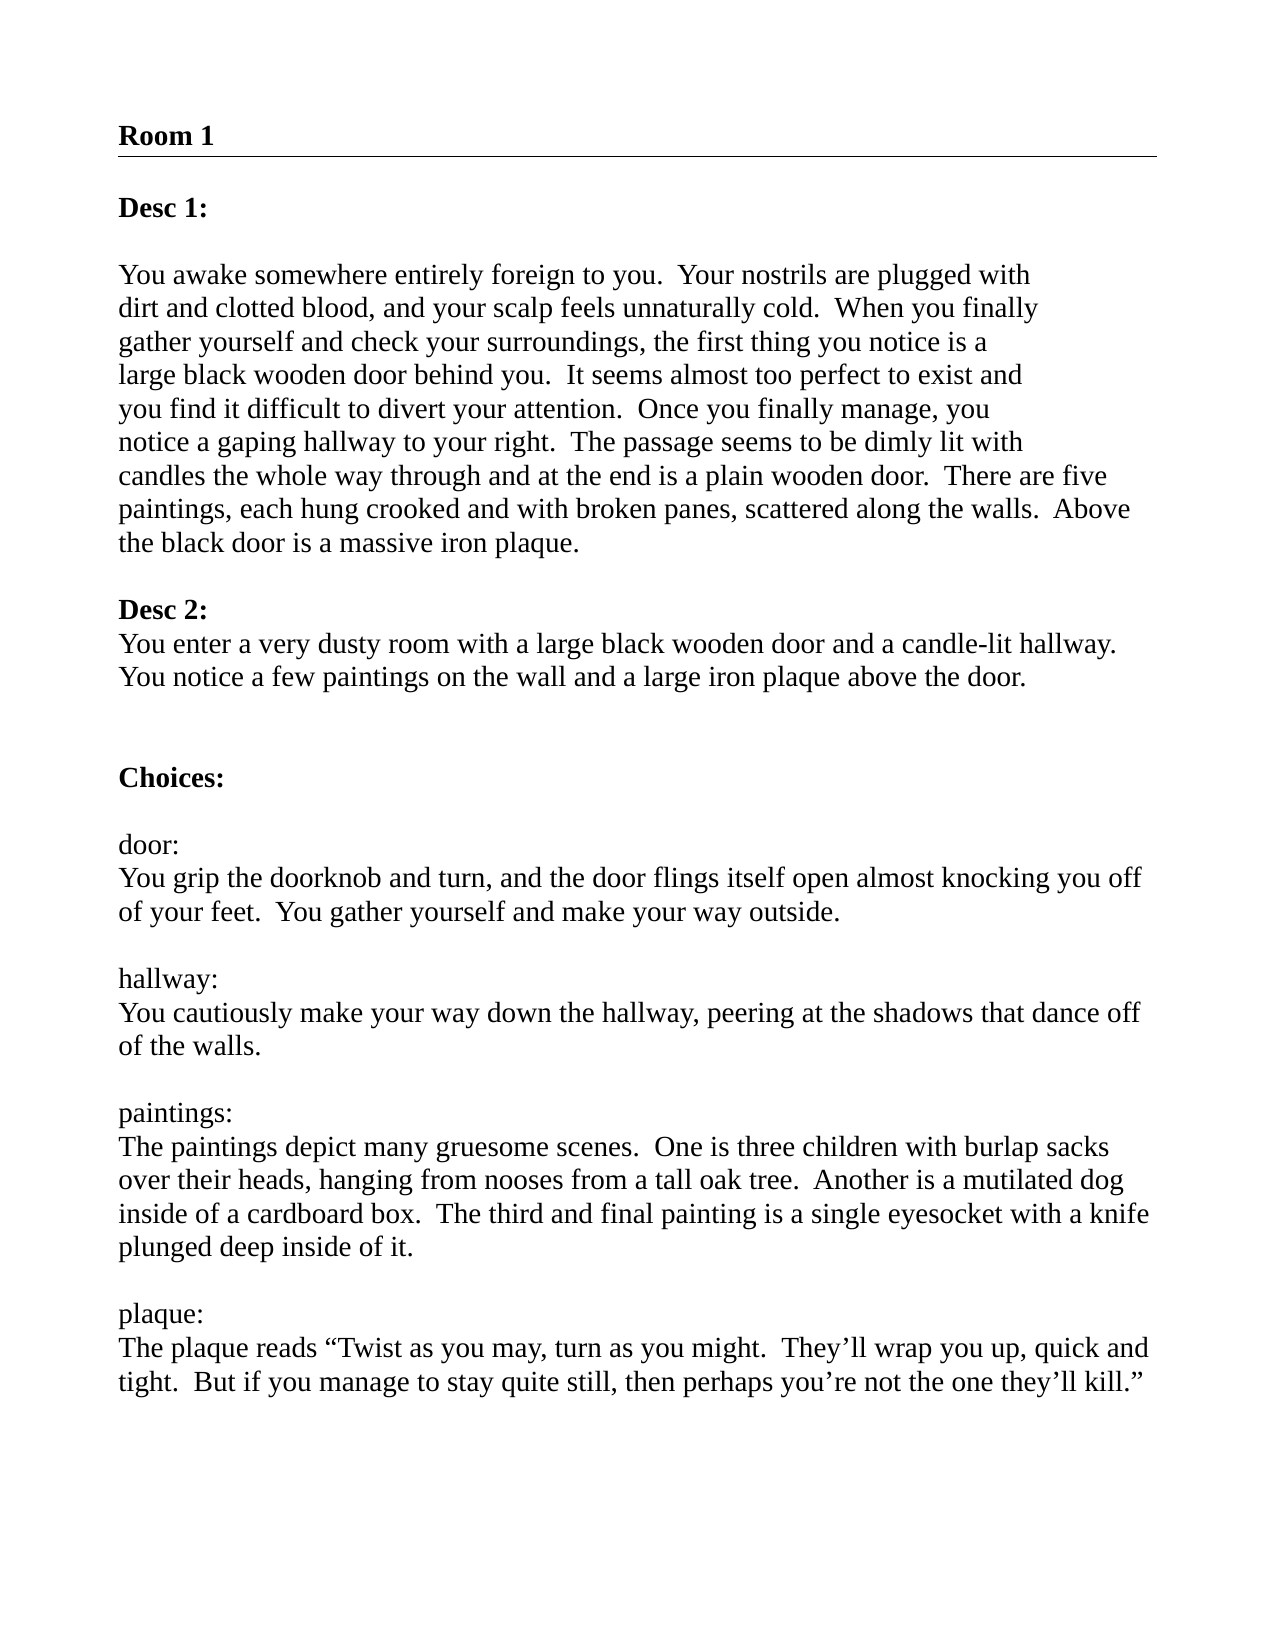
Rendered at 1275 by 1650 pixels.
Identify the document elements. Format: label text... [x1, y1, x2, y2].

text paintings: [118, 1095, 1157, 1129]
text gather yourself and check your surroundings, the first thing you notice is a [118, 324, 1157, 357]
text You cautiously make your way down the hallway, peering at the shadows that dance off of the walls. [118, 995, 1157, 1062]
text The plaque reads “Twist as you may, turn as you might. They’ll wrap you up, quick and tight. But if you manage to stay quite still, then perhaps you’re not the one they’ll kill.” [118, 1330, 1157, 1397]
text You enter a very dusty room with a large black wooden door and a candle-lit hallway. You notice a few paintings on the wall and a large iron plaque above the door. [118, 626, 1157, 693]
text Desc 2: [118, 592, 1157, 626]
text The paintings depict many gruesome scenes. One is three children with burlap sacks over their heads, hanging from nooses from a tall oak tree. Another is a mutilated dog inside of a cardboard box. The third and final painting is a single eyesocket with a knife plunged deep inside of it. [118, 1129, 1157, 1263]
text large black wooden door behind you. It seems almost too perfect to exist and [118, 357, 1157, 391]
text You awake somewhere entirely foreign to you. Your nostrils are plugged with [118, 257, 1157, 290]
text hallway: [118, 961, 1157, 995]
text You grip the doorknob and turn, and the door flings itself open almost knocking you off of your feet. You gather yourself and make your way outside. [118, 861, 1157, 928]
text Desc 1: [118, 190, 1157, 223]
text Room 1 [118, 118, 1157, 156]
text you find it difficult to divert your attention. Once you finally manage, you [118, 391, 1157, 424]
text Choices: [118, 760, 1157, 827]
text notice a gaping hallway to your right. The passage seems to be dimly lit with [118, 424, 1157, 458]
text door: [118, 827, 1157, 861]
text dirt and clotted blood, and your scalp feels unnaturally cold. When you finally [118, 290, 1157, 324]
text candles the whole way through and at the end is a plain wooden door. There are five paintings, each hung crooked and with broken panes, scattered along the walls. Above the black door is a massive iron plaque. [118, 458, 1157, 559]
text plaque: [118, 1297, 1157, 1330]
